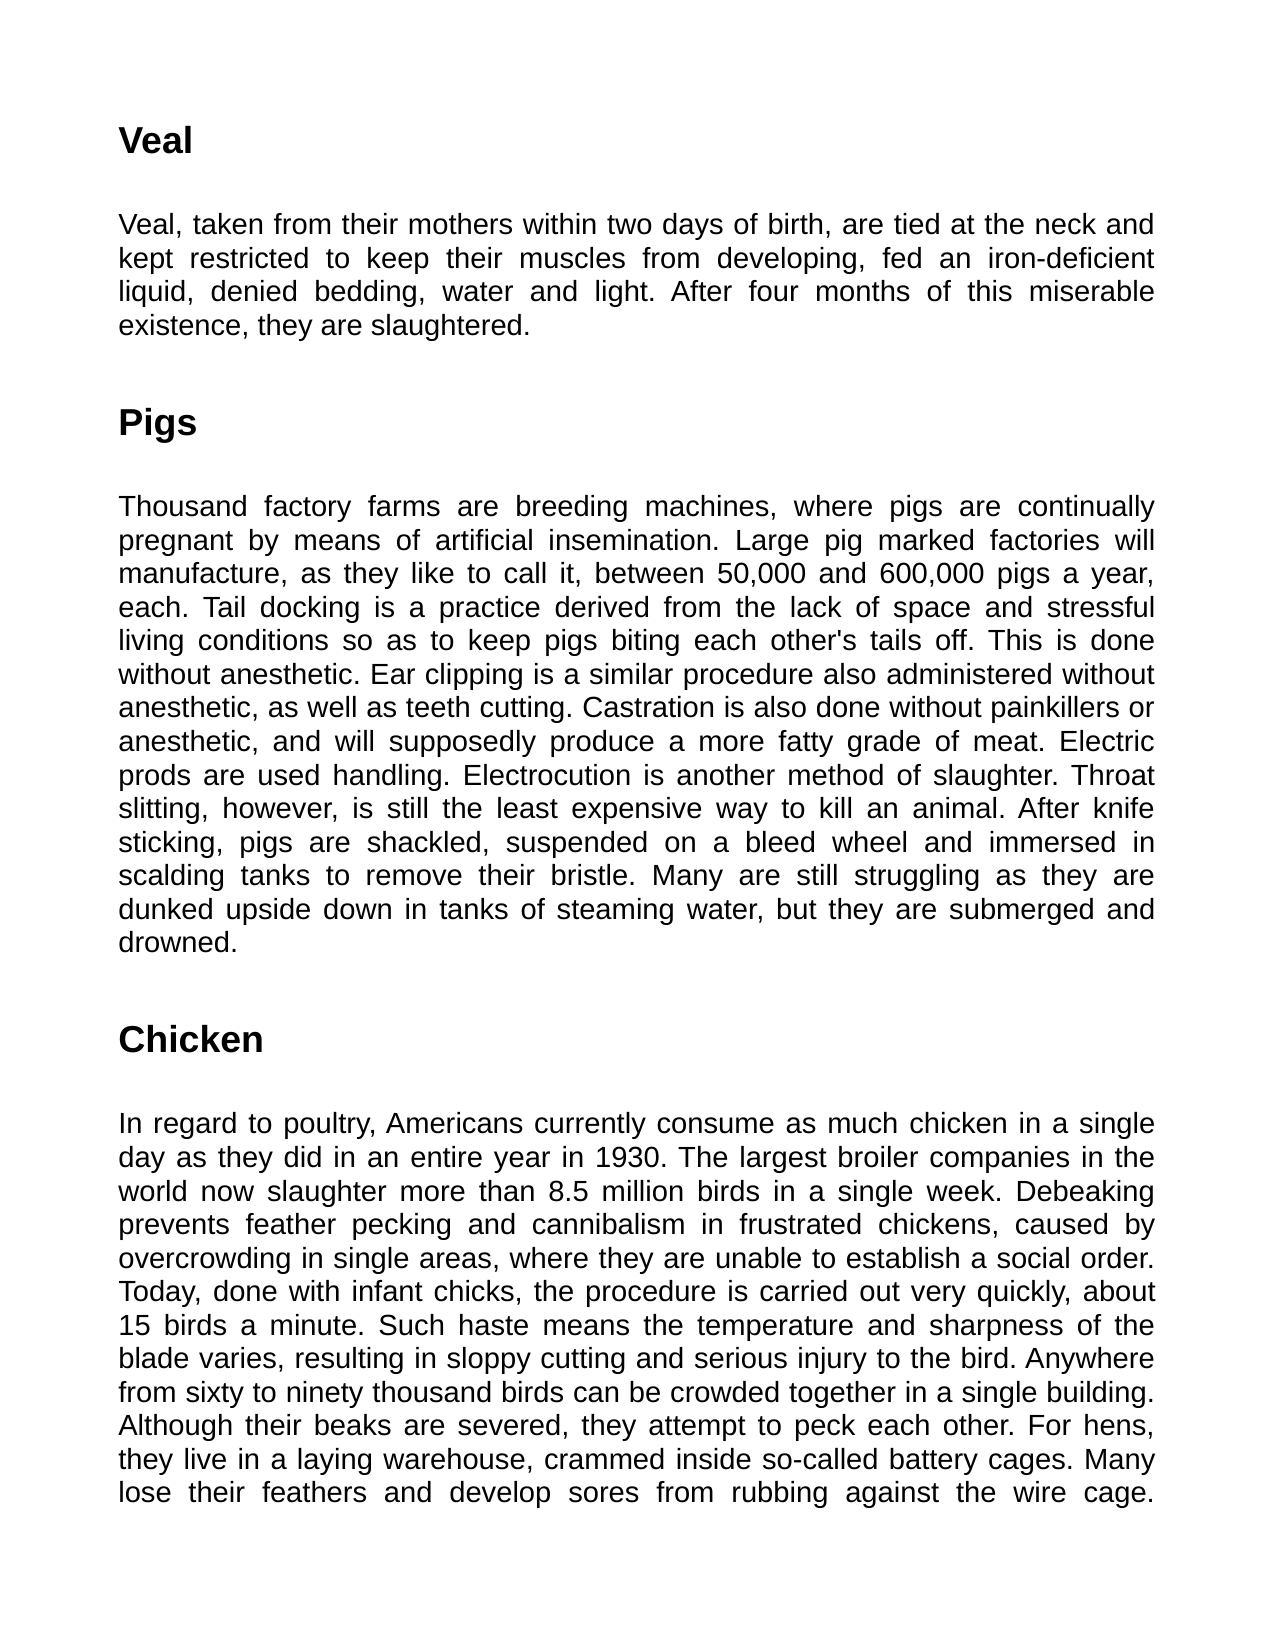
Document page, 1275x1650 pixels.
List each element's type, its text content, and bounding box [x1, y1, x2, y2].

text Thousand factory farms are breeding machines, where pigs are continually pregnant by means of artificial insemination. Large pig marked factories will manufacture, as they like to call it, between 50,000 and 600,000 pigs a year, each. Tail docking is a practice derived from the lack of space and stressful living conditions so as to keep pigs biting each other's tails off. This is done without anesthetic. Ear clipping is a similar procedure also administered without anesthetic, as well as teeth cutting. Castration is also done without painkillers or anesthetic, and will supposedly produce a more fatty grade of meat. Electric prods are used handling. Electrocution is another method of slaughter. Throat slitting, however, is still the least expensive way to kill an animal. After knife sticking, pigs are shackled, suspended on a bleed wheel and immersed in scalding tanks to remove their bristle. Many are still struggling as they are dunked upside down in tanks of steaming water, but they are submerged and drowned. [118, 489, 1157, 959]
subtitle Pigs [118, 400, 1157, 443]
subtitle Veal [118, 118, 1157, 161]
text In regard to poultry, Americans currently consume as much chicken in a single day as they did in an entire year in 1930. The largest broiler companies in the world now slaughter more than 8.5 million birds in a single week. Debeaking prevents feather pecking and cannibalism in frustrated chickens, caused by overcrowding in single areas, where they are unable to establish a social order. Today, done with infant chicks, the procedure is carried out very quickly, about 15 birds a minute. Such haste means the temperature and sharpness of the blade varies, resulting in sloppy cutting and serious injury to the bird. Anywhere from sixty to ninety thousand birds can be crowded together in a single building. Although their beaks are severed, they attempt to peck each other. For hens, they live in a laying warehouse, crammed inside so-called battery cages. Many lose their feathers and develop sores from rubbing against the wire cage. [118, 1106, 1157, 1509]
text Veal, taken from their mothers within two days of birth, are tied at the neck and kept restricted to keep their muscles from developing, fed an iron-deficient liquid, denied bedding, water and light. After four months of this miserable existence, they are slaughtered. [118, 207, 1157, 341]
subtitle Chicken [118, 1017, 1157, 1060]
